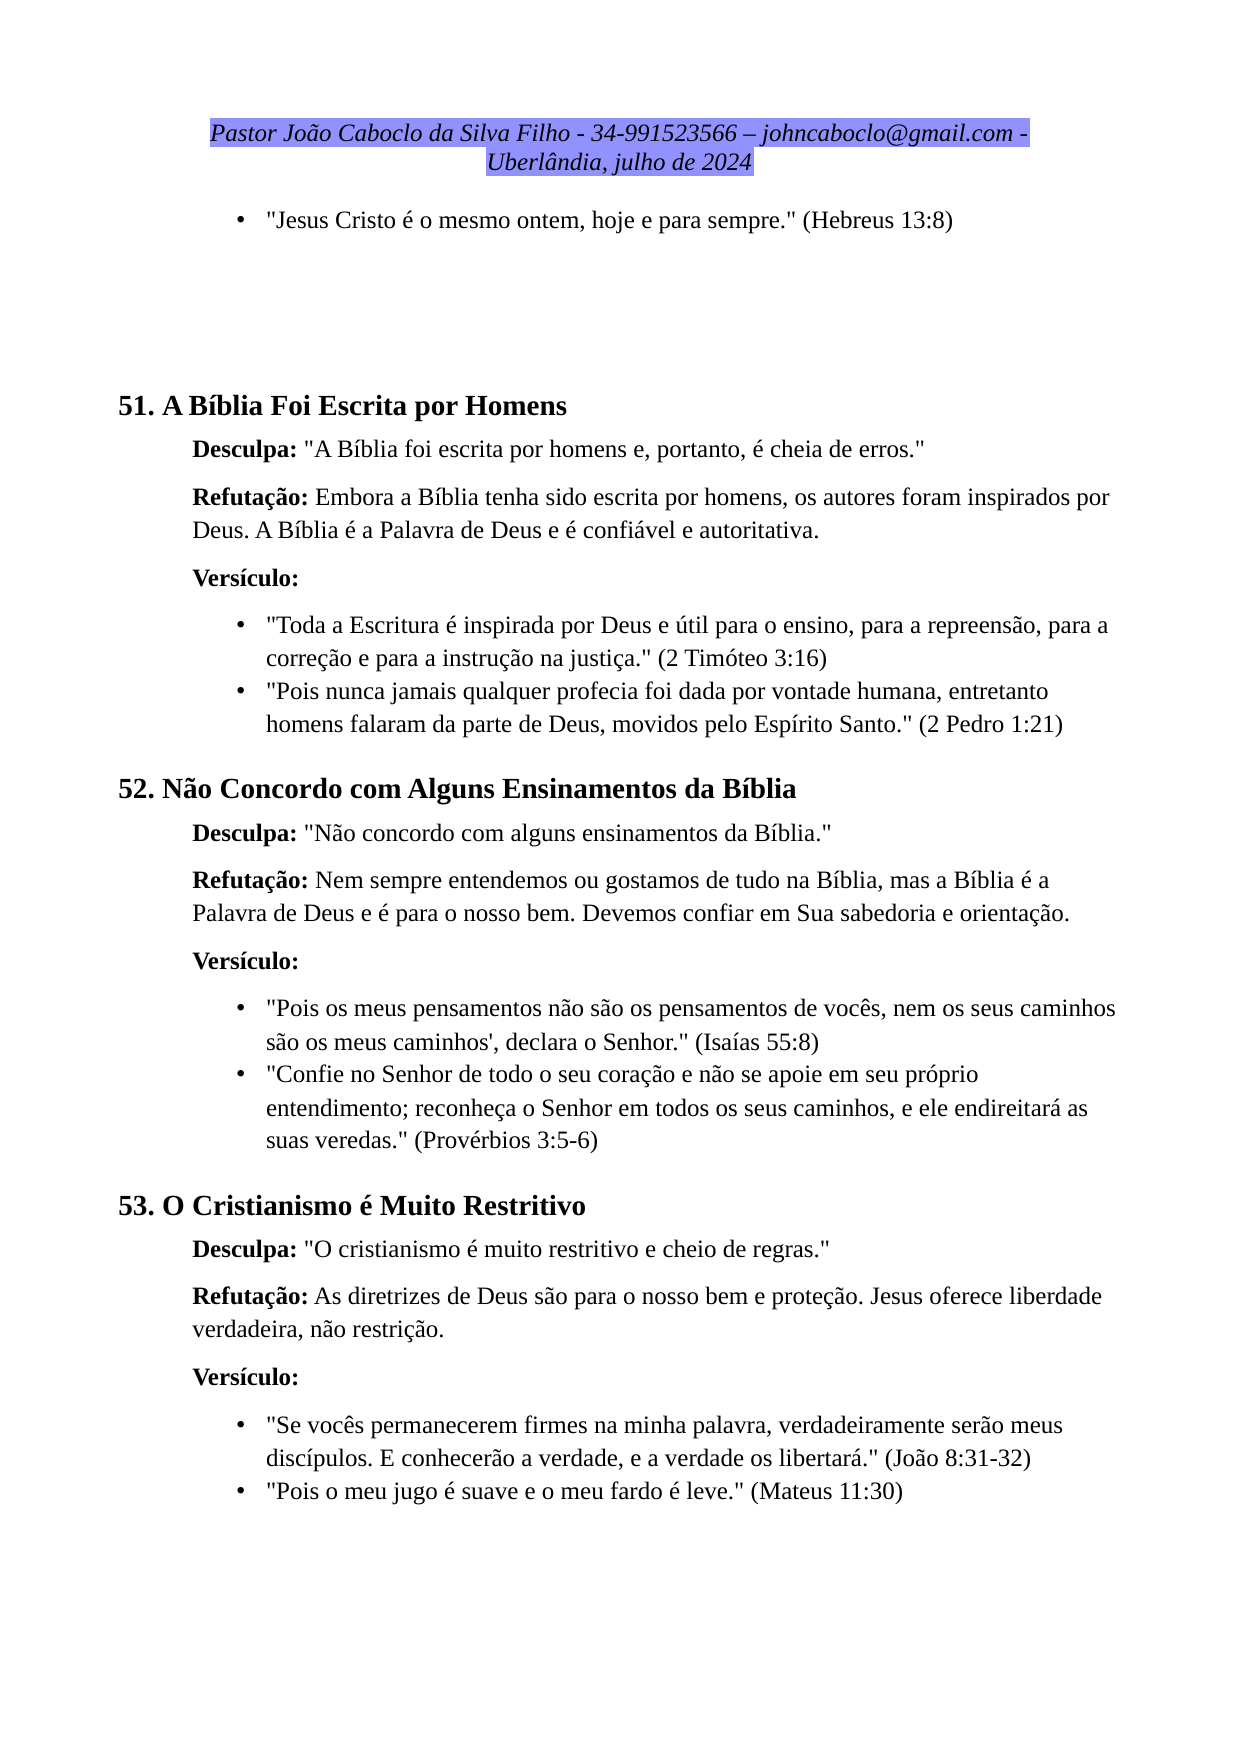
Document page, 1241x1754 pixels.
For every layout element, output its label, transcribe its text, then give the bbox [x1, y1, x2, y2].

subtitle 51. A Bíblia Foi Escrita por Homens [118, 388, 1122, 422]
text Versículo: [192, 1362, 1122, 1391]
text Refutação: As diretrizes de Deus são para o nosso bem e proteção. Jesus oferece liberdade verdadeira, não restrição. [192, 1281, 1122, 1343]
list "Toda a Escritura é inspirada por Deus e útil para o ensino, para a repreensão, para a correção e para a instrução na justiça." (2 Timóteo 3:16) [236, 610, 1122, 672]
list "Confie no Senhor de todo o seu coração e não se apoie em seu próprio entendimento; reconheça o Senhor em todos os seus caminhos, e ele endireitará as suas veredas." (Provérbios 3:5-6) [236, 1059, 1122, 1154]
text Desculpa: "O cristianismo é muito restritivo e cheio de regras." [192, 1234, 1122, 1263]
text Desculpa: "A Bíblia foi escrita por homens e, portanto, é cheia de erros." [192, 434, 1122, 463]
text Versículo: [192, 946, 1122, 975]
subtitle 53. O Cristianismo é Muito Restritivo [118, 1188, 1122, 1221]
text Desculpa: "Não concordo com alguns ensinamentos da Bíblia." [192, 818, 1122, 846]
list "Se vocês permanecerem firmes na minha palavra, verdadeiramente serão meus discípulos. E conhecerão a verdade, e a verdade os libertará." (João 8:31-32) [236, 1410, 1122, 1471]
list "Pois os meus pensamentos não são os pensamentos de vocês, nem os seus caminhos são os meus caminhos', declara o Senhor." (Isaías 55:8) [236, 993, 1122, 1055]
subtitle 52. Não Concordo com Alguns Ensinamentos da Bíblia [118, 772, 1122, 805]
list "Jesus Cristo é o mesmo ontem, hoje e para sempre." (Hebreus 13:8) [236, 205, 1122, 234]
text Refutação: Nem sempre entendemos ou gostamos de tudo na Bíblia, mas a Bíblia é a Palavra de Deus e é para o nosso bem. Devemos confiar em Sua sabedoria e orientação. [192, 865, 1122, 927]
list "Pois nunca jamais qualquer profecia foi dada por vontade humana, entretanto homens falaram da parte de Deus, movidos pelo Espírito Santo." (2 Pedro 1:21) [236, 676, 1122, 738]
text Versículo: [192, 563, 1122, 592]
text Refutação: Embora a Bíblia tenha sido escrita por homens, os autores foram inspirados por Deus. A Bíblia é a Palavra de Deus e é confiável e autoritativa. [192, 482, 1122, 544]
list "Pois o meu jugo é suave e o meu fardo é leve." (Mateus 11:30) [236, 1476, 1122, 1504]
